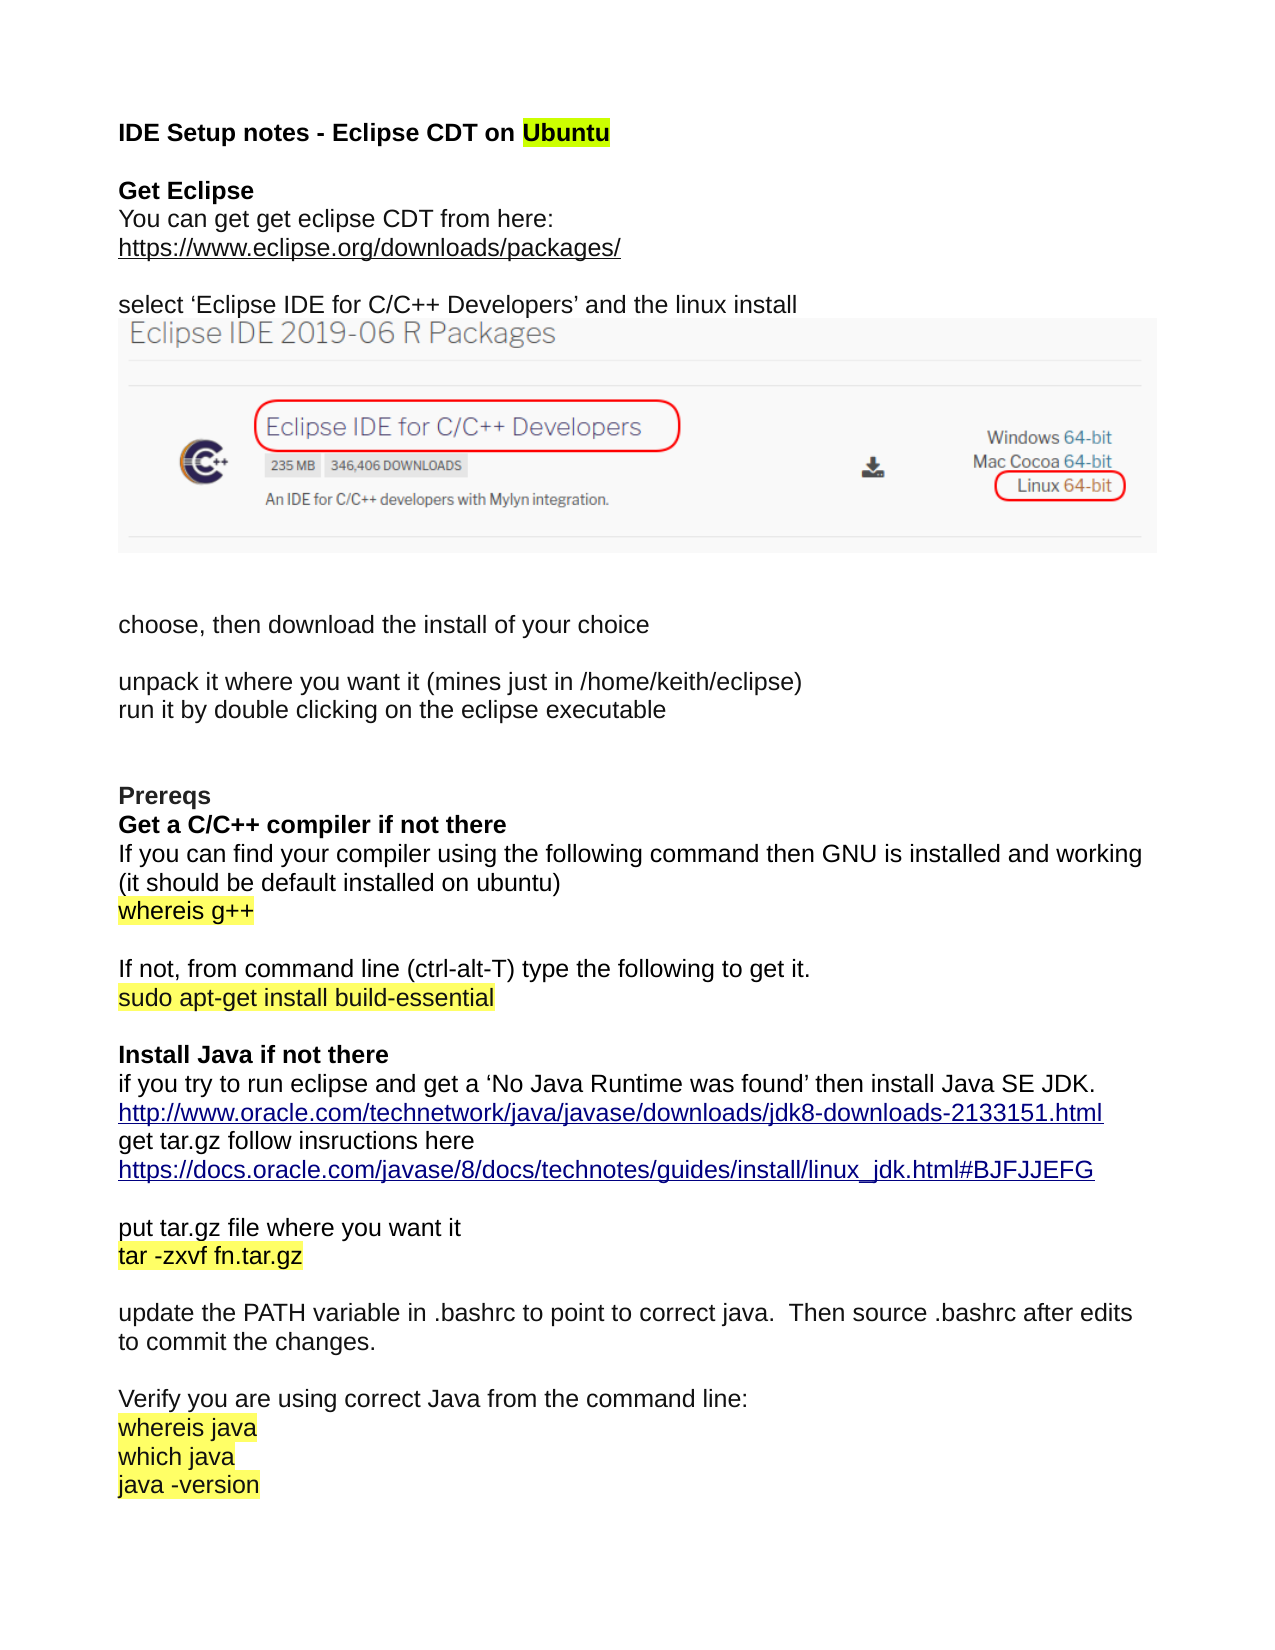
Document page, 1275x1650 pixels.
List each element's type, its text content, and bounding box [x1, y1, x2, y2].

text whereis java [118, 1413, 1157, 1442]
text run it by double clicking on the eclipse executable [118, 695, 1157, 724]
text If you can find your compiler using the following command then GNU is installed and working (it should be default installed on ubuntu) [118, 839, 1157, 896]
text http://www.oracle.com/technetwork/java/javase/downloads/jdk8-downloads-2133151.html [118, 1097, 1157, 1126]
text get tar.gz follow insructions here https://docs.oracle.com/javase/8/docs/technotes/guides/install/linux_jdk.html#BJFJJEFG [118, 1126, 1157, 1184]
text Get a C/C++ compiler if not there [118, 810, 1157, 839]
text If not, from command line (ctrl-alt-T) type the following to get it. [118, 954, 1157, 982]
text put tar.gz file where you want it [118, 1212, 1157, 1241]
text Verify you are using correct Java from the command line: [118, 1384, 1157, 1413]
text sudo apt-get install build-essential [118, 982, 1157, 1011]
text if you try to run eclipse and get a ‘No Java Runtime was found’ then install Java SE JDK. [118, 1069, 1157, 1097]
text update the PATH variable in .bashrc to point to correct java. Then source .bashrc after edits to commit the changes. [118, 1298, 1157, 1356]
text select ‘Eclipse IDE for C/C++ Developers’ and the linux install [118, 290, 1157, 318]
text java -version [118, 1470, 1157, 1499]
text choose, then download the install of your choice [118, 609, 1157, 638]
text You can get get eclipse CDT from here: [118, 204, 1157, 233]
text whereis g++ [118, 896, 1157, 925]
text which java [118, 1442, 1157, 1470]
picture [118, 318, 1157, 553]
text Get Eclipse [118, 176, 1157, 204]
text Prereqs [118, 781, 1157, 810]
text https://www.eclipse.org/downloads/packages/ [118, 233, 1157, 262]
text unpack it where you want it (mines just in /home/keith/eclipse) [118, 667, 1157, 695]
text Install Java if not there [118, 1040, 1157, 1069]
text tar -zxvf fn.tar.gz [118, 1241, 1157, 1270]
text IDE Setup notes - Eclipse CDT on Ubuntu [118, 118, 1157, 147]
